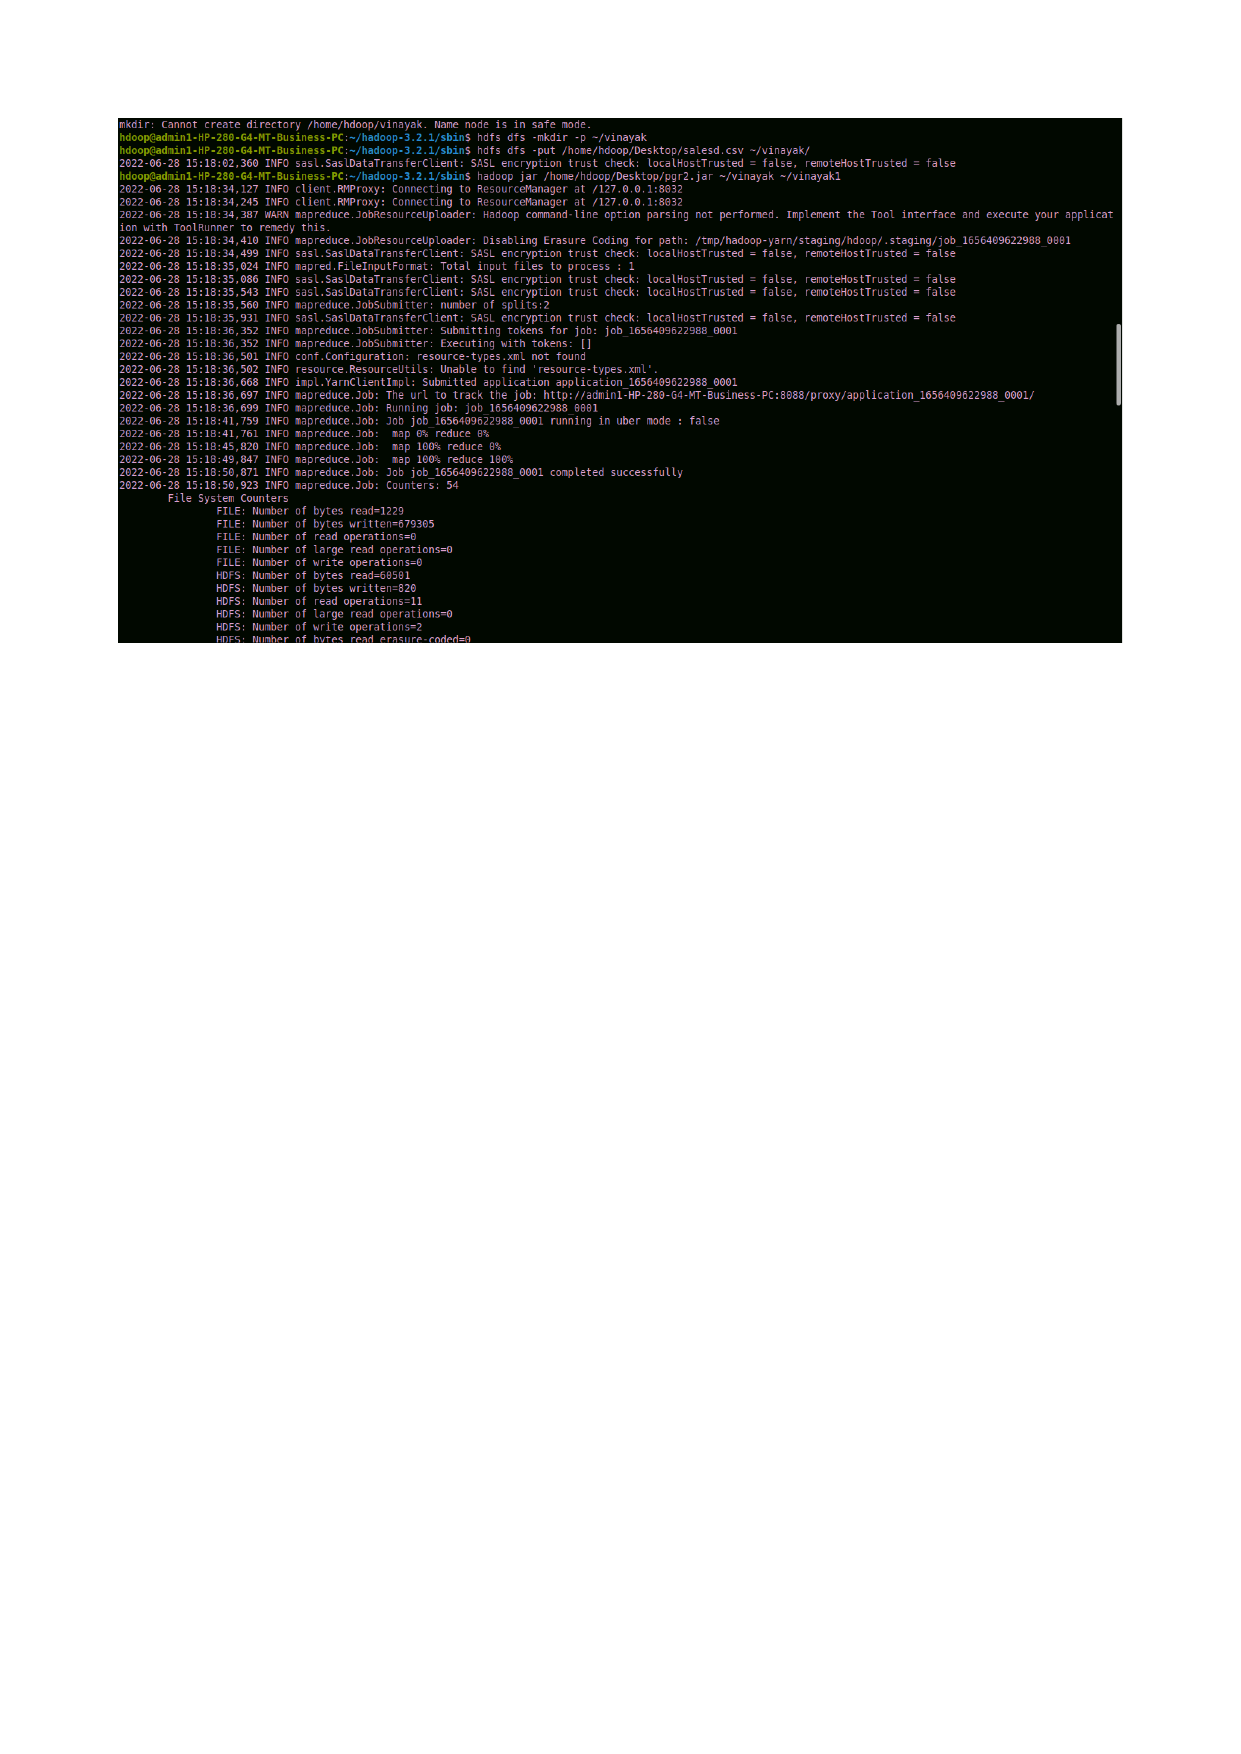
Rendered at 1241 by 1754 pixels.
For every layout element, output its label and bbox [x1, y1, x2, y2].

picture [118, 118, 1123, 643]
